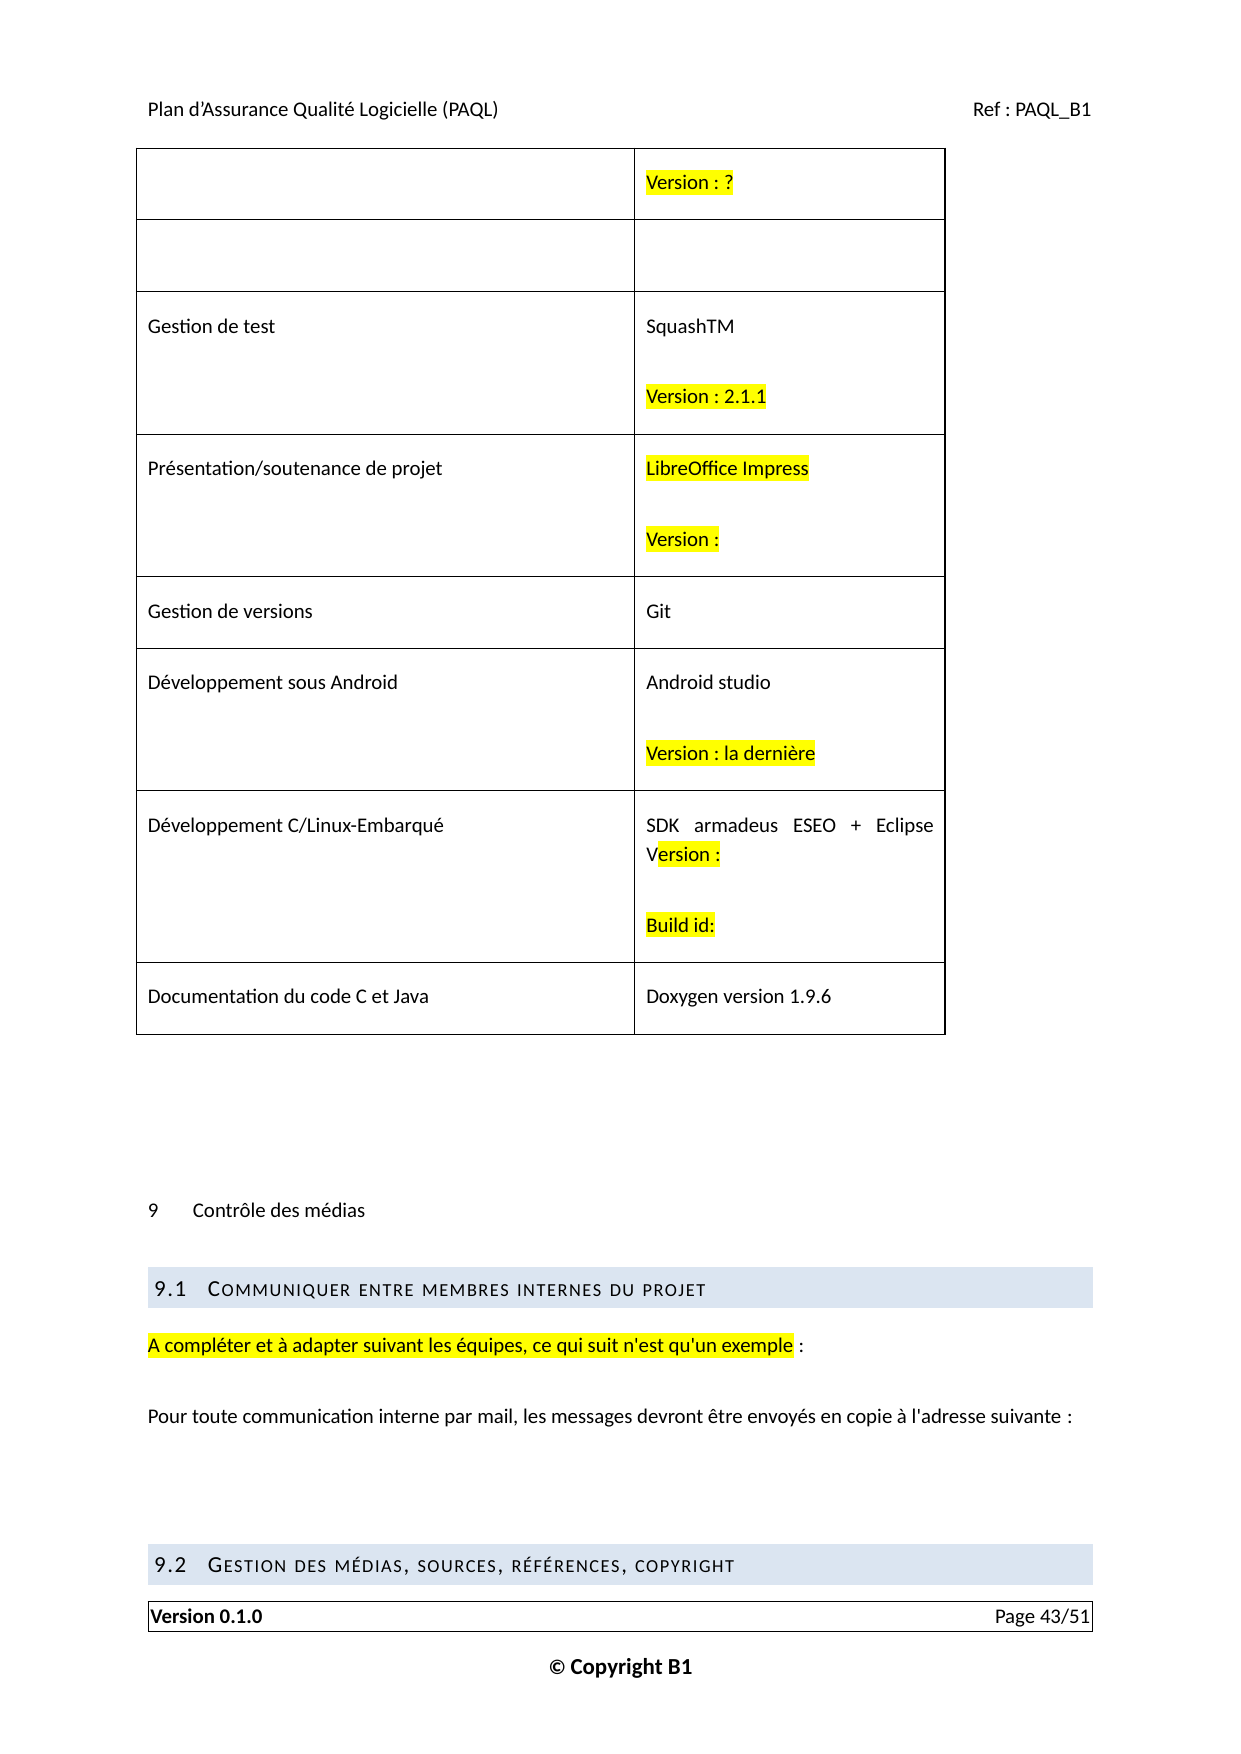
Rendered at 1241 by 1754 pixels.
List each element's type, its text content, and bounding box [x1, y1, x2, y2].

table_cell Gestion de test [137, 292, 634, 433]
text A compléter et à adapter suivant les équipes, ce qui suit n'est qu'un exemple : [148, 1333, 1093, 1358]
table_cell Gestion de versions [137, 577, 634, 648]
table_cell Documentation du code C et Java [137, 963, 634, 1033]
table_cell [137, 149, 634, 219]
table_cell Développement C/Linux-Embarqué [137, 791, 634, 962]
table_cell Doxygen version 1.9.6 [635, 963, 944, 1033]
table_cell [635, 220, 944, 291]
table_cell Version : ? [635, 149, 944, 219]
table_cell SDK armadeus ESEO + Eclipse Version : Build id: [635, 791, 944, 962]
list Gestion des médias, sources, références, copyright [154, 1550, 1086, 1578]
list Communiquer entre membres internes du projet [154, 1274, 1086, 1302]
table_cell Développement sous Android [137, 649, 634, 790]
table_cell LibreOffice Impress Version : [635, 435, 944, 576]
table_cell SquashTM Version : 2.1.1 [635, 292, 944, 433]
table_cell Android studio Version : la dernière [635, 649, 944, 790]
table_cell Présentation/soutenance de projet [137, 435, 634, 576]
text Pour toute communication interne par mail, les messages devront être envoyés en copie à l'adresse suivante : [148, 1403, 1093, 1428]
table_cell Git [635, 577, 944, 648]
table_cell [137, 220, 634, 291]
list Contrôle des médias [148, 1197, 1093, 1222]
